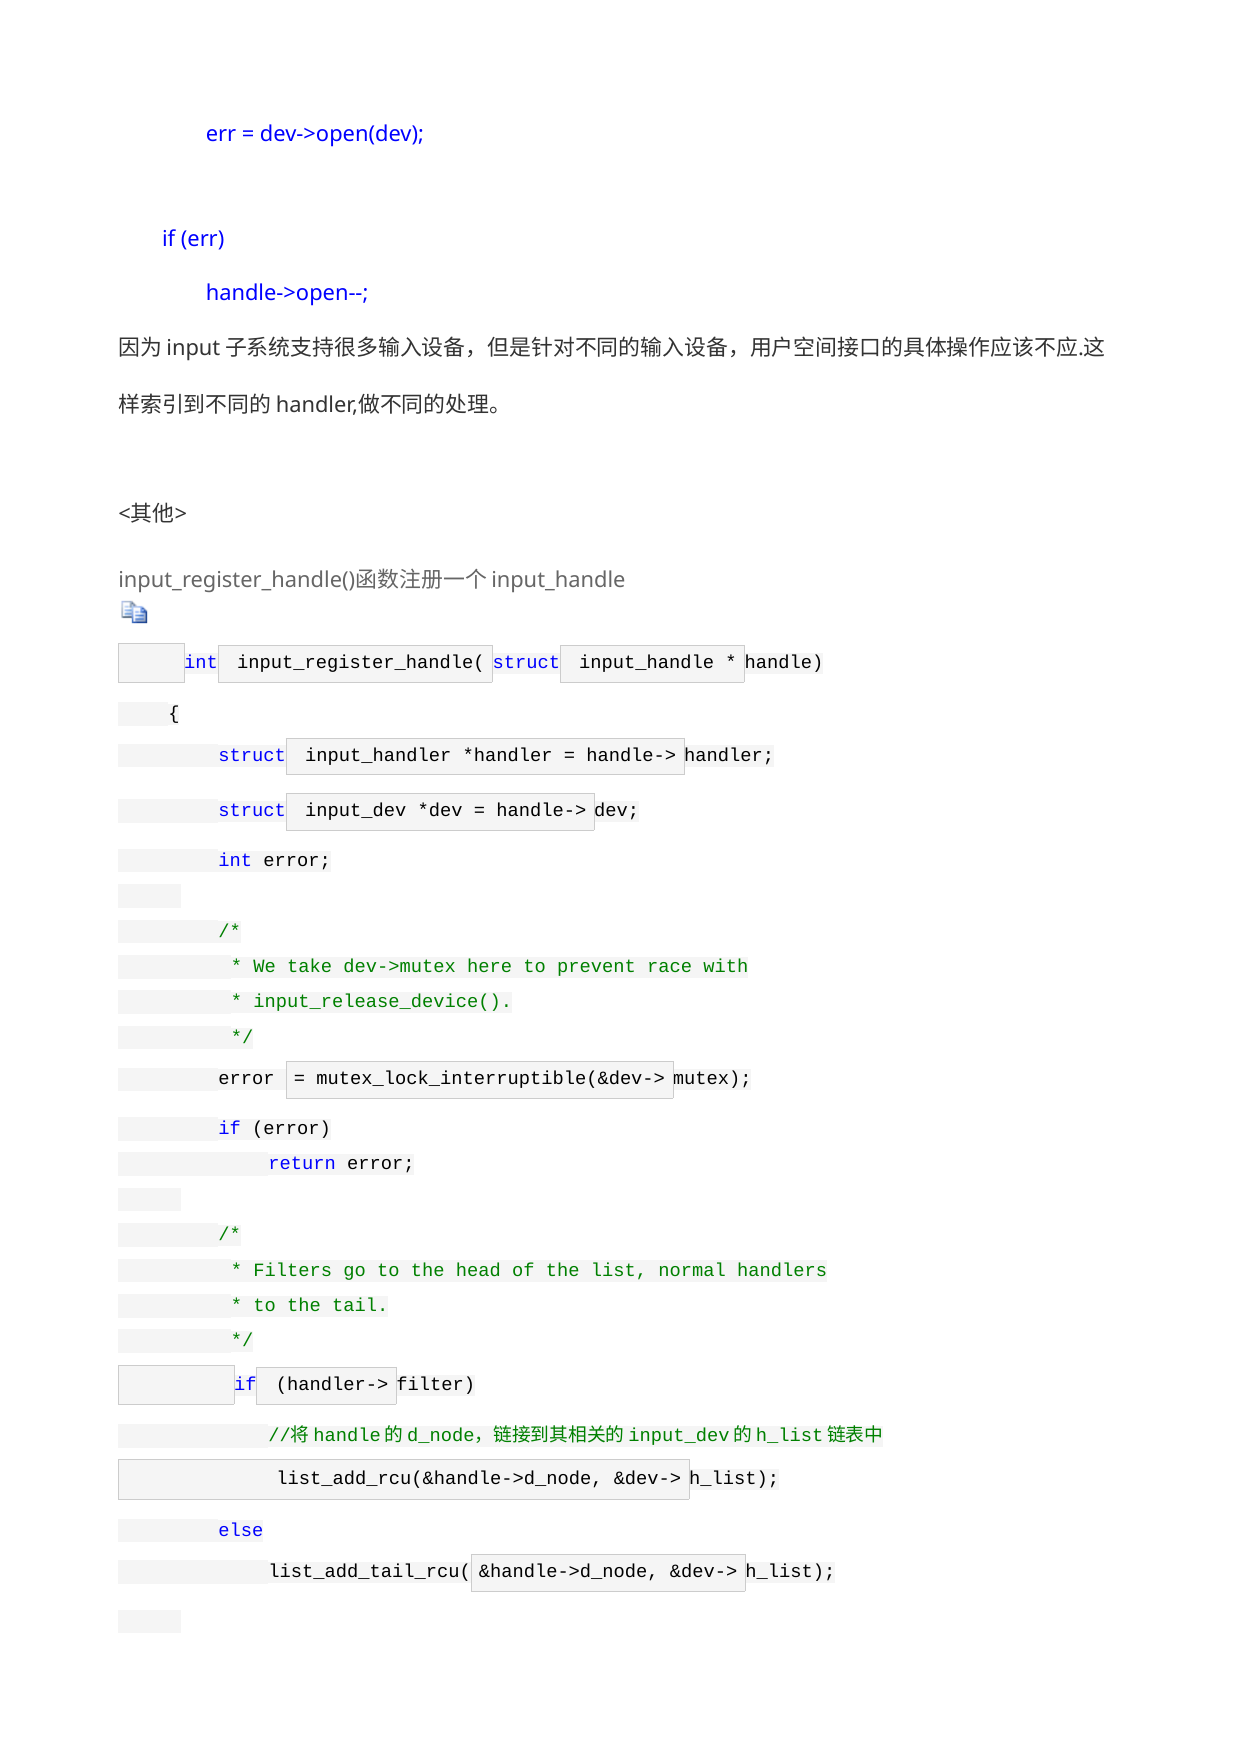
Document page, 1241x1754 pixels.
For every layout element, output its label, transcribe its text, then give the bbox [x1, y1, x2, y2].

text /* [118, 919, 1122, 943]
text h_list); [746, 1554, 1122, 1591]
text * Filters go to the head of the list, normal handlers [118, 1258, 1122, 1282]
text struct [118, 793, 286, 830]
text handler; [685, 737, 1122, 774]
text = mutex_lock_interruptible(&dev-> [287, 1062, 673, 1098]
text */ [118, 1329, 1122, 1353]
text * to the tail. [118, 1294, 1122, 1318]
text err = dev->open(dev); [118, 118, 1122, 148]
text if (err) [118, 223, 1122, 253]
text int input_register_handle(struct input_handle *handle) [185, 643, 1122, 682]
text mutex); [674, 1061, 1122, 1098]
text if (handler->filter) [235, 1365, 1122, 1404]
text /* [118, 1223, 1122, 1247]
text * We take dev->mutex here to prevent race with [118, 955, 1122, 979]
text return error; [118, 1152, 1122, 1176]
text else [118, 1518, 1122, 1542]
text [119, 1366, 234, 1404]
text <其他> [118, 496, 1122, 528]
text error [118, 1061, 286, 1098]
text if (error) [118, 1117, 1122, 1141]
text list_add_tail_rcu( [118, 1554, 471, 1591]
picture [118, 594, 153, 629]
text { [118, 702, 1122, 726]
text 因为input子系统支持很多输入设备，但是针对不同的输入设备，用户空间接口的具体操作应该不应.这样索引到不同的handler,做不同的处理。 [118, 330, 1122, 419]
text input_register_handle()函数注册一个input_handle [118, 553, 1122, 594]
text //将handle的d_node，链接到其相关的input_dev的h_list链表中 [118, 1424, 1122, 1448]
text h_list); [690, 1459, 1122, 1499]
text int error; [118, 849, 1122, 872]
text &handle->d_node, &dev-> [472, 1555, 745, 1591]
text [119, 644, 184, 682]
text handle->open--; [118, 277, 1122, 307]
text list_add_rcu(&handle->d_node, &dev-> [119, 1460, 689, 1499]
text * input_release_device(). [118, 990, 1122, 1014]
text input_dev *dev = handle-> [287, 794, 594, 830]
text */ [118, 1026, 1122, 1049]
text struct input_handler *handler = handle-> [118, 737, 684, 774]
text dev; [595, 793, 1122, 830]
